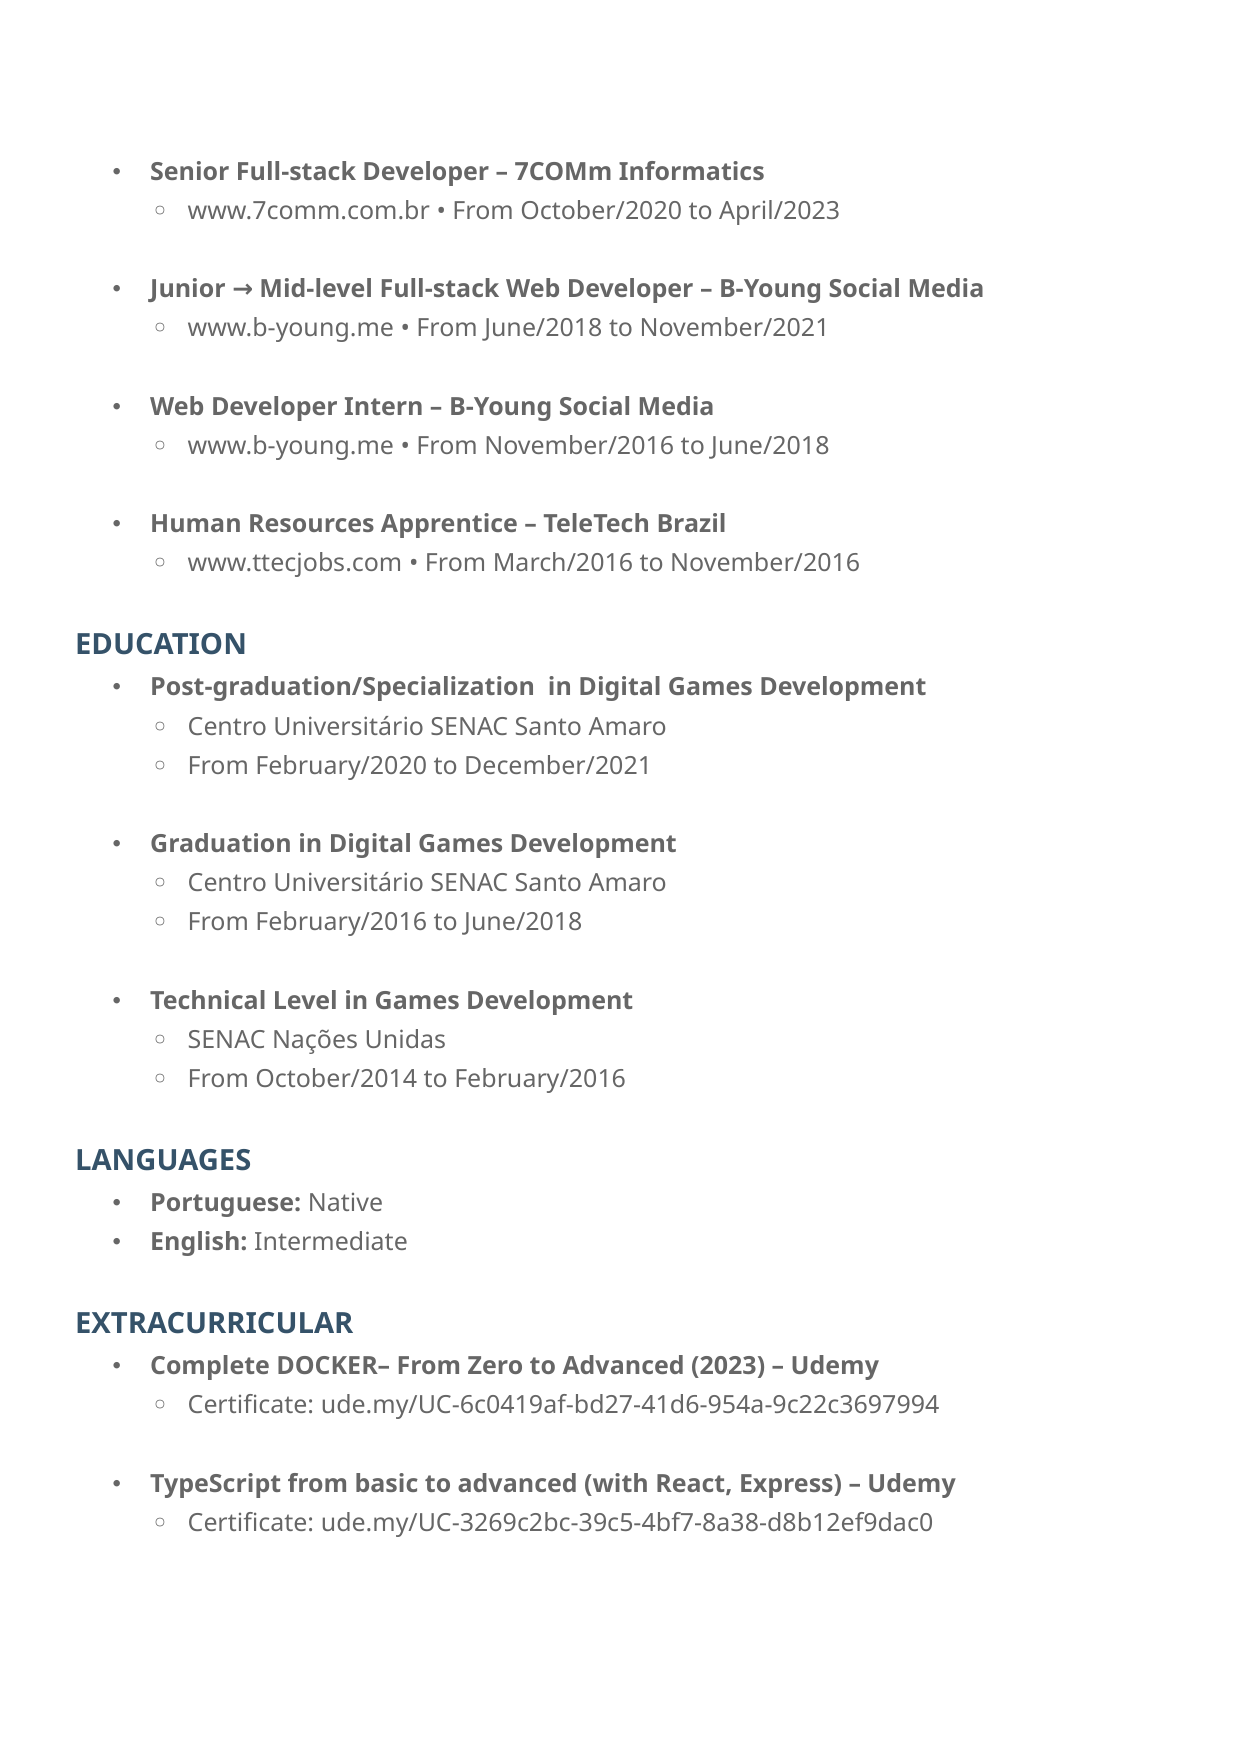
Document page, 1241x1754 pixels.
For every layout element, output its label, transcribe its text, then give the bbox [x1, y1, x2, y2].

list SENAC Nações Unidas [150, 1021, 1165, 1056]
list www.ttecjobs.com • From March/2016 to November/2016 [150, 545, 1165, 579]
list TypeScript from basic to advanced (with React, Express) – Udemy [112, 1465, 1165, 1499]
list Post-graduation/Specialization in Digital Games Development [112, 669, 1165, 703]
list Junior → Mid-level Full-stack Web Developer – B-Young Social Media [112, 271, 1165, 305]
list Certificate: ude.my/UC-6c0419af-bd27-41d6-954a-9c22c3697994 [150, 1387, 1165, 1421]
text EDUCATION [75, 623, 1165, 663]
list Web Developer Intern – B-Young Social Media [112, 388, 1165, 422]
list www.7comm.com.br • From October/2020 to April/2023 [150, 192, 1165, 227]
list www.b-young.me • From June/2018 to November/2021 [150, 310, 1165, 344]
list From October/2014 to February/2016 [150, 1061, 1165, 1095]
list Certificate: ude.my/UC-3269c2bc-39c5-4bf7-8a38-d8b12ef9dac0 [150, 1504, 1165, 1538]
text EXTRACURRICULAR [75, 1302, 1165, 1342]
list Technical Level in Games Development [112, 982, 1165, 1016]
list Complete DOCKER– From Zero to Advanced (2023) – Udemy [112, 1348, 1165, 1382]
list Centro Universitário SENAC Santo Amaro [150, 708, 1165, 742]
list Centro Universitário SENAC Santo Amaro [150, 865, 1165, 899]
list Human Resources Apprentice – TeleTech Brazil [112, 506, 1165, 540]
list www.b-young.me • From November/2016 to June/2018 [150, 427, 1165, 462]
text LANGUAGES [75, 1139, 1165, 1179]
list Portuguese: Native [112, 1184, 1165, 1219]
list From February/2016 to June/2018 [150, 904, 1165, 938]
list English: Intermediate [112, 1224, 1165, 1258]
list From February/2020 to December/2021 [150, 747, 1165, 781]
list Senior Full-stack Developer – 7COMm Informatics [112, 153, 1165, 187]
list Graduation in Digital Games Development [112, 826, 1165, 860]
